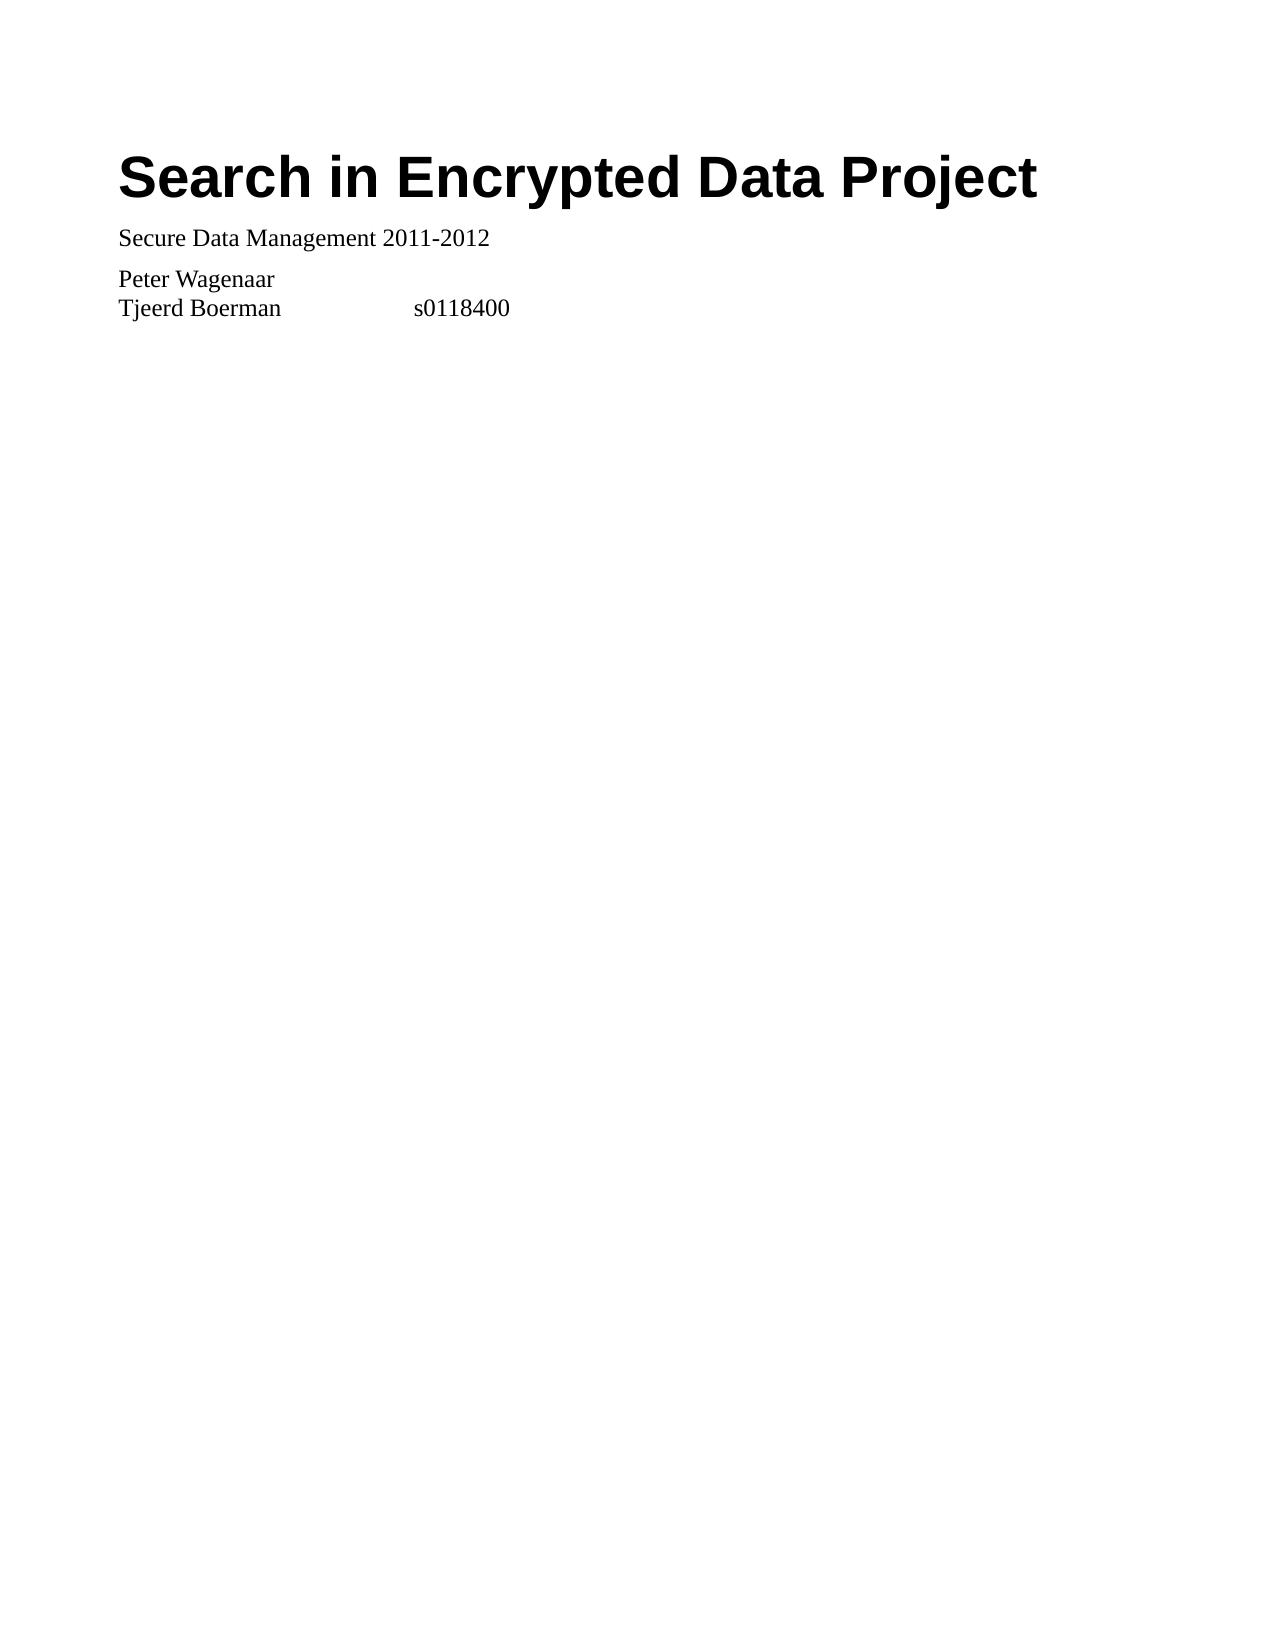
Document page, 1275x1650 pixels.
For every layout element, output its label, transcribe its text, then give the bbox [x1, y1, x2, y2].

subtitle Search in Encrypted Data Project [118, 143, 1157, 210]
text Secure Data Management 2011-2012 [118, 223, 1157, 251]
text Peter Wagenaar Tjeerd Boerman s0118400 [118, 264, 1157, 321]
